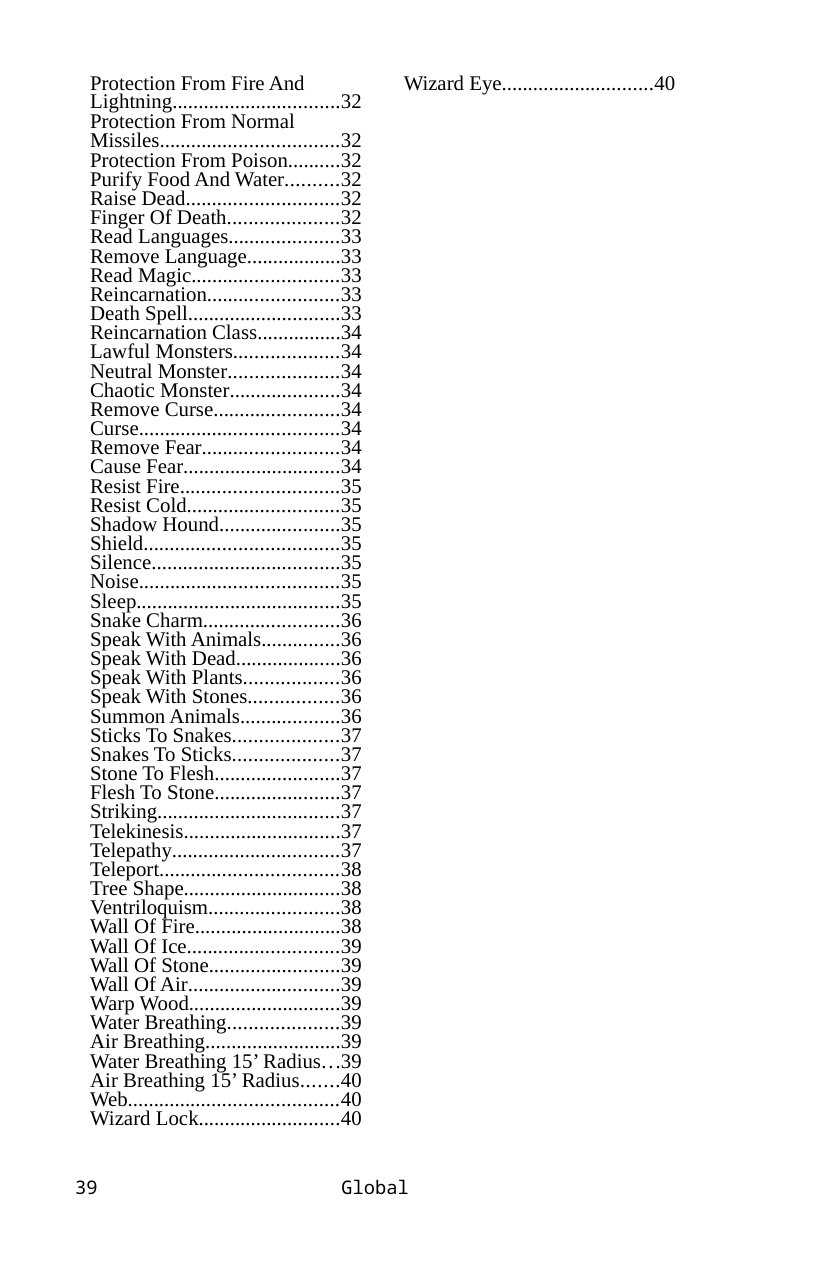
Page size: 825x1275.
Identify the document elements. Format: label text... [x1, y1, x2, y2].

text Protection from Poison 32 [90, 152, 362, 171]
text Reincarnation Class 34 [90, 324, 362, 343]
text Telekinesis 37 [90, 823, 362, 842]
text Striking 37 [90, 803, 362, 823]
text Wall of Air 39 [90, 976, 362, 995]
text Flesh to Stone 37 [90, 784, 362, 803]
text Sleep 35 [90, 593, 362, 612]
text Summon Animals 36 [90, 708, 362, 727]
text Remove Curse 34 [90, 401, 362, 420]
text Telepathy 37 [90, 842, 362, 861]
text Purify Food and Water 32 [90, 171, 362, 190]
text Snakes to Sticks 37 [90, 746, 362, 765]
text Noise 35 [90, 573, 362, 593]
text Read Magic 33 [90, 267, 362, 286]
text Water Breathing 15’ Radius 39 [90, 1053, 362, 1072]
text Remove Fear 34 [90, 439, 362, 458]
text Sticks to Snakes 37 [90, 727, 362, 746]
text Reincarnation 33 [90, 286, 362, 305]
text Cause Fear 34 [90, 458, 362, 478]
text Resist Cold 35 [90, 497, 362, 516]
text Death Spell 33 [90, 305, 362, 324]
text Silence 35 [90, 554, 362, 573]
text Speak with Animals 36 [90, 631, 362, 650]
text Speak with Stones 36 [90, 688, 362, 708]
text Snake Charm 36 [90, 612, 362, 631]
text Chaotic Monster 34 [90, 382, 362, 401]
text Water Breathing 39 [90, 1014, 362, 1033]
text Warp Wood 39 [90, 995, 362, 1014]
text Protection from Fire and Lightning 32 [90, 75, 362, 113]
text Finger of Death 32 [90, 209, 362, 228]
text Neutral Monster 34 [90, 363, 362, 382]
text Tree Shape 38 [90, 880, 362, 899]
text Teleport 38 [90, 861, 362, 880]
text Curse 34 [90, 420, 362, 439]
text Wall of Ice 39 [90, 938, 362, 957]
text Raise Dead 32 [90, 190, 362, 209]
text Speak with Plants 36 [90, 669, 362, 688]
text Wall of Fire 38 [90, 918, 362, 938]
text Wall of Stone 39 [90, 957, 362, 976]
text Read Languages 33 [90, 228, 362, 248]
text Air Breathing 39 [90, 1033, 362, 1053]
text Ventriloquism 38 [90, 899, 362, 918]
text Protection from Normal Missiles 32 [90, 113, 362, 152]
text Wizard Lock 40 [90, 1110, 362, 1129]
text Resist Fire 35 [90, 478, 362, 497]
text Air Breathing 15’ Radius 40 [90, 1072, 362, 1091]
text Stone to Flesh 37 [90, 765, 362, 784]
text Lawful Monsters 34 [90, 343, 362, 363]
text Shield 35 [90, 535, 362, 554]
text Speak with Dead 36 [90, 650, 362, 669]
text Wizard Eye 40 [403, 75, 675, 94]
text Shadow Hound 35 [90, 516, 362, 535]
text Web 40 [90, 1091, 362, 1110]
text Remove Language 33 [90, 248, 362, 267]
